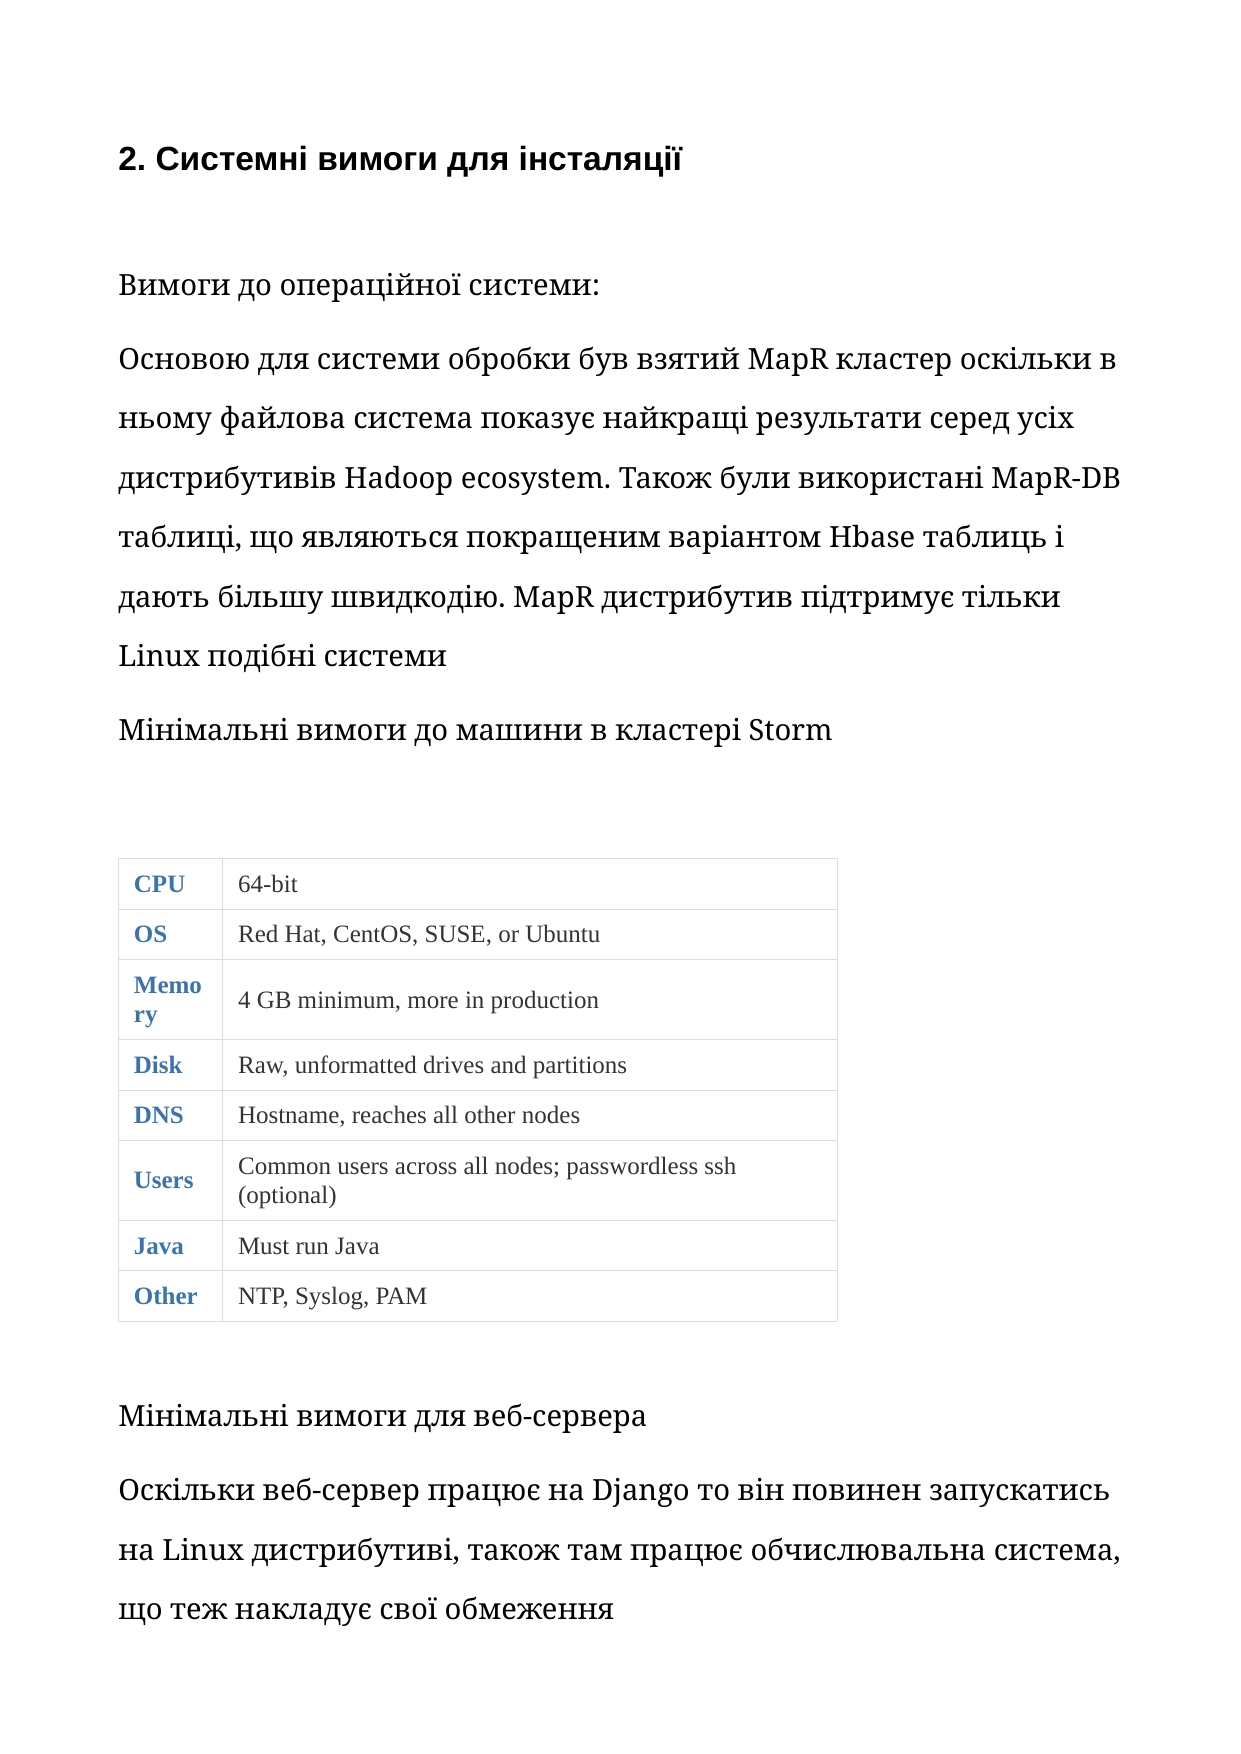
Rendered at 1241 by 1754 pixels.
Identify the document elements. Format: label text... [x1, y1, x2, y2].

table_cell DNS [119, 1091, 222, 1140]
subtitle 2. Системні вимоги для інсталяції [118, 139, 1122, 178]
table_cell 4 GB minimum, more in production [223, 960, 837, 1039]
table_cell Must run Java [223, 1221, 837, 1270]
table_header CPU [119, 859, 222, 908]
table_header 64-bit [223, 859, 837, 908]
table_cell OS [119, 910, 222, 959]
text Основою для системи обробки був взятий MapR кластер оскільки в ньому файлова система показує найкращі результати серед усіх дистрибутивів Hadoop ecosystem. Також були використані MapR-DB таблиці, що являються покращеним варіантом Hbase таблиць і дають більшу швидкодію. MapR дистрибутив підтримує тільки Linux подібні системи [118, 338, 1122, 675]
text Мінімальні вимоги до машини в кластері Storm [118, 710, 1122, 749]
table_cell Common users across all nodes; passwordless ssh (optional) [223, 1141, 837, 1220]
text Мінімальні вимоги для веб-сервера [118, 1395, 1122, 1435]
table_cell Red Hat, CentOS, SUSE, or Ubuntu [223, 910, 837, 959]
table_cell Memory [119, 960, 222, 1039]
table_cell Users [119, 1141, 222, 1220]
text Оскільки веб-сервер працює на Django то він повинен запускатись на Linux дистрибутиві, також там працює обчислювальна система, що теж накладує свої обмеження [118, 1469, 1122, 1628]
table_cell Raw, unformatted drives and partitions [223, 1040, 837, 1089]
table_cell Hostname, reaches all other nodes [223, 1091, 837, 1140]
table_cell Other [119, 1271, 222, 1321]
text Вимоги до операційної системи: [118, 264, 1122, 304]
table_cell Java [119, 1221, 222, 1270]
table_cell NTP, Syslog, PAM [223, 1271, 837, 1321]
table_cell Disk [119, 1040, 222, 1089]
